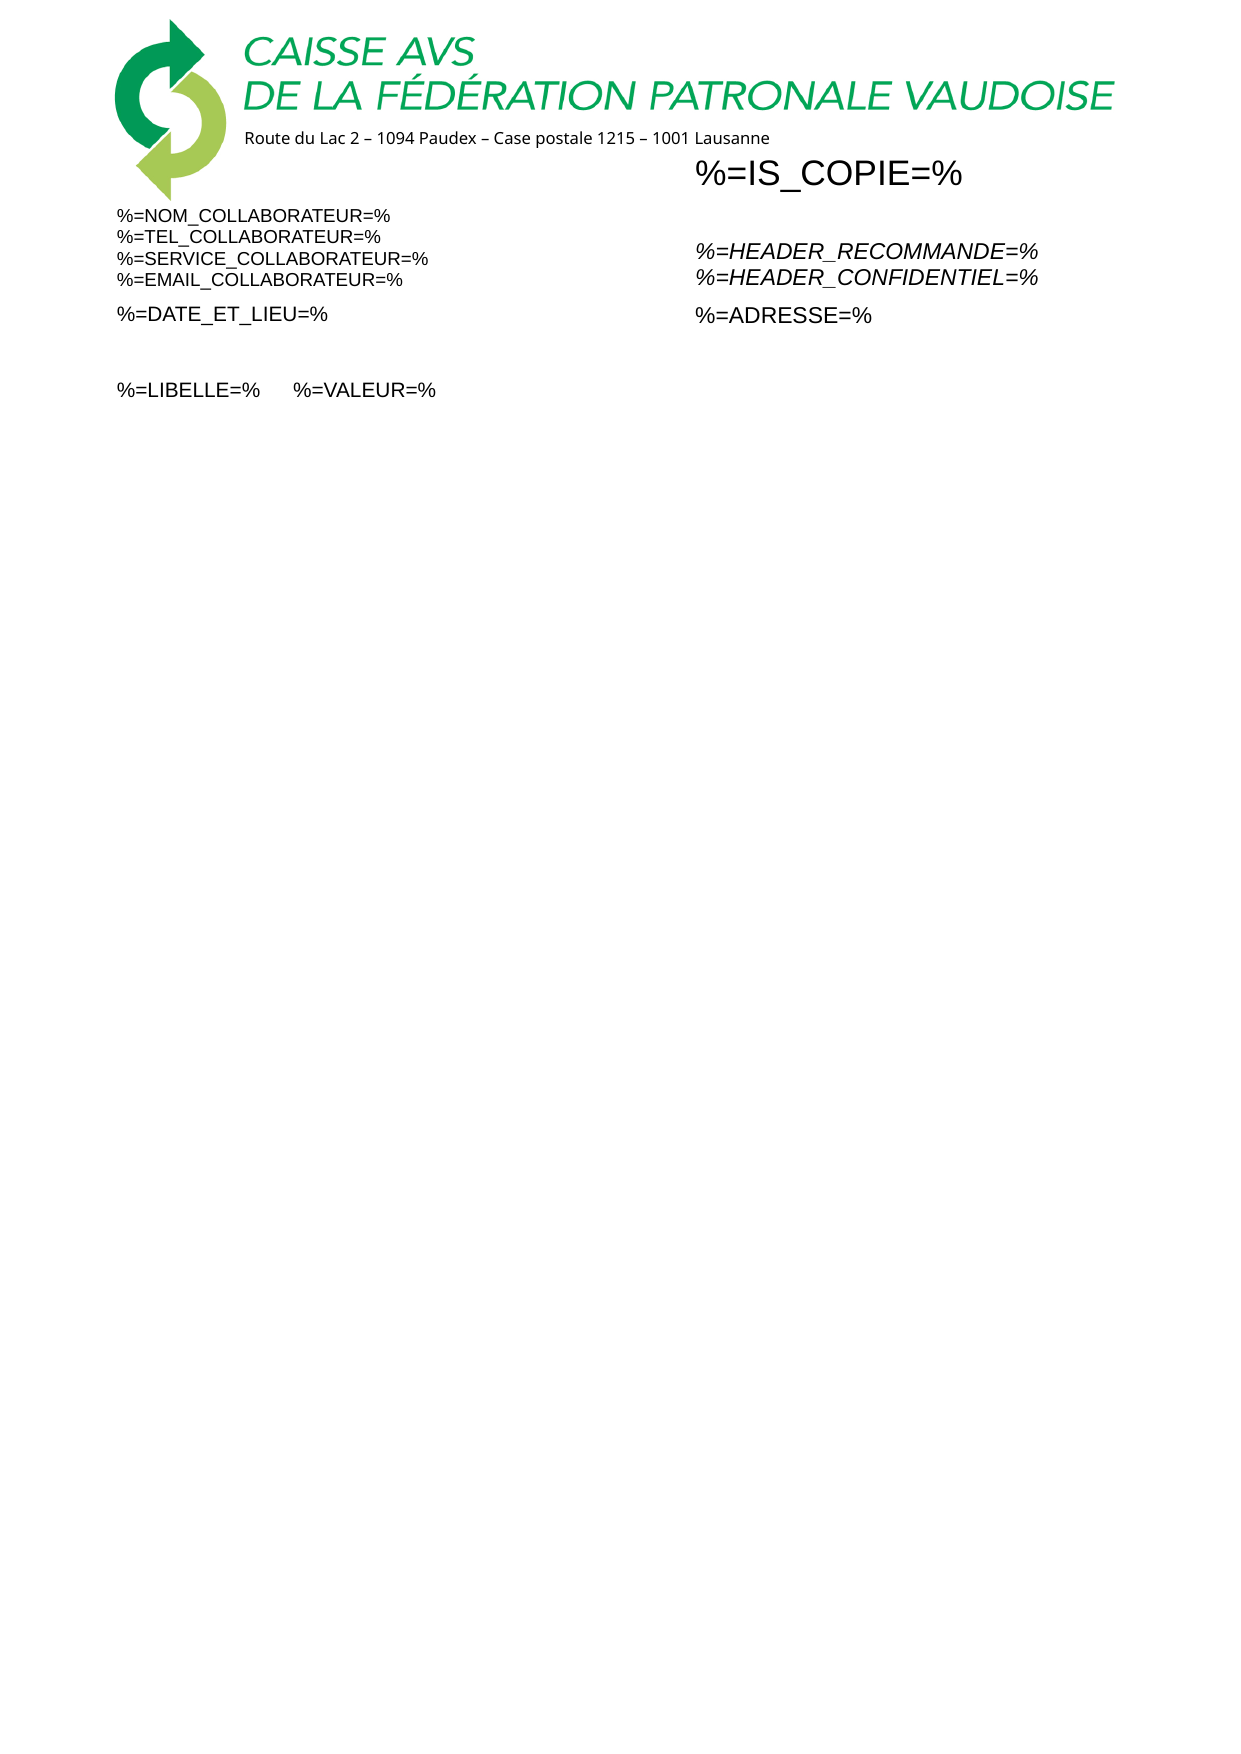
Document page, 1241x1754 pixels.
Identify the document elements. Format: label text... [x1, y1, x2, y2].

table_cell [118, 408, 294, 440]
table_cell [294, 332, 689, 372]
table_cell %=LIBELLE=% [118, 372, 294, 407]
table_cell [118, 332, 294, 372]
table_cell %=DATE_ET_LIEU=% [118, 296, 689, 332]
table_cell %=HEADER_RECOMMANDE=% %=HEADER_CONFIDENTIEL=% [689, 199, 1120, 296]
table_cell %=NOM_COLLABORATEUR=% %=TEL_COLLABORATEUR=% %=SERVICE_COLLABORATEUR=% %=EMAIL_COLLABORATEUR=% [118, 202, 689, 296]
table_cell %=VALEUR=% [294, 372, 689, 407]
text Route du Lac 2 – 1094 Paudex – Case postale 1215 – 1001 Lausanne [244, 126, 782, 149]
table_cell [294, 408, 689, 440]
table_cell %=ADRESSE=% [689, 296, 1120, 440]
picture [112, 19, 1117, 202]
